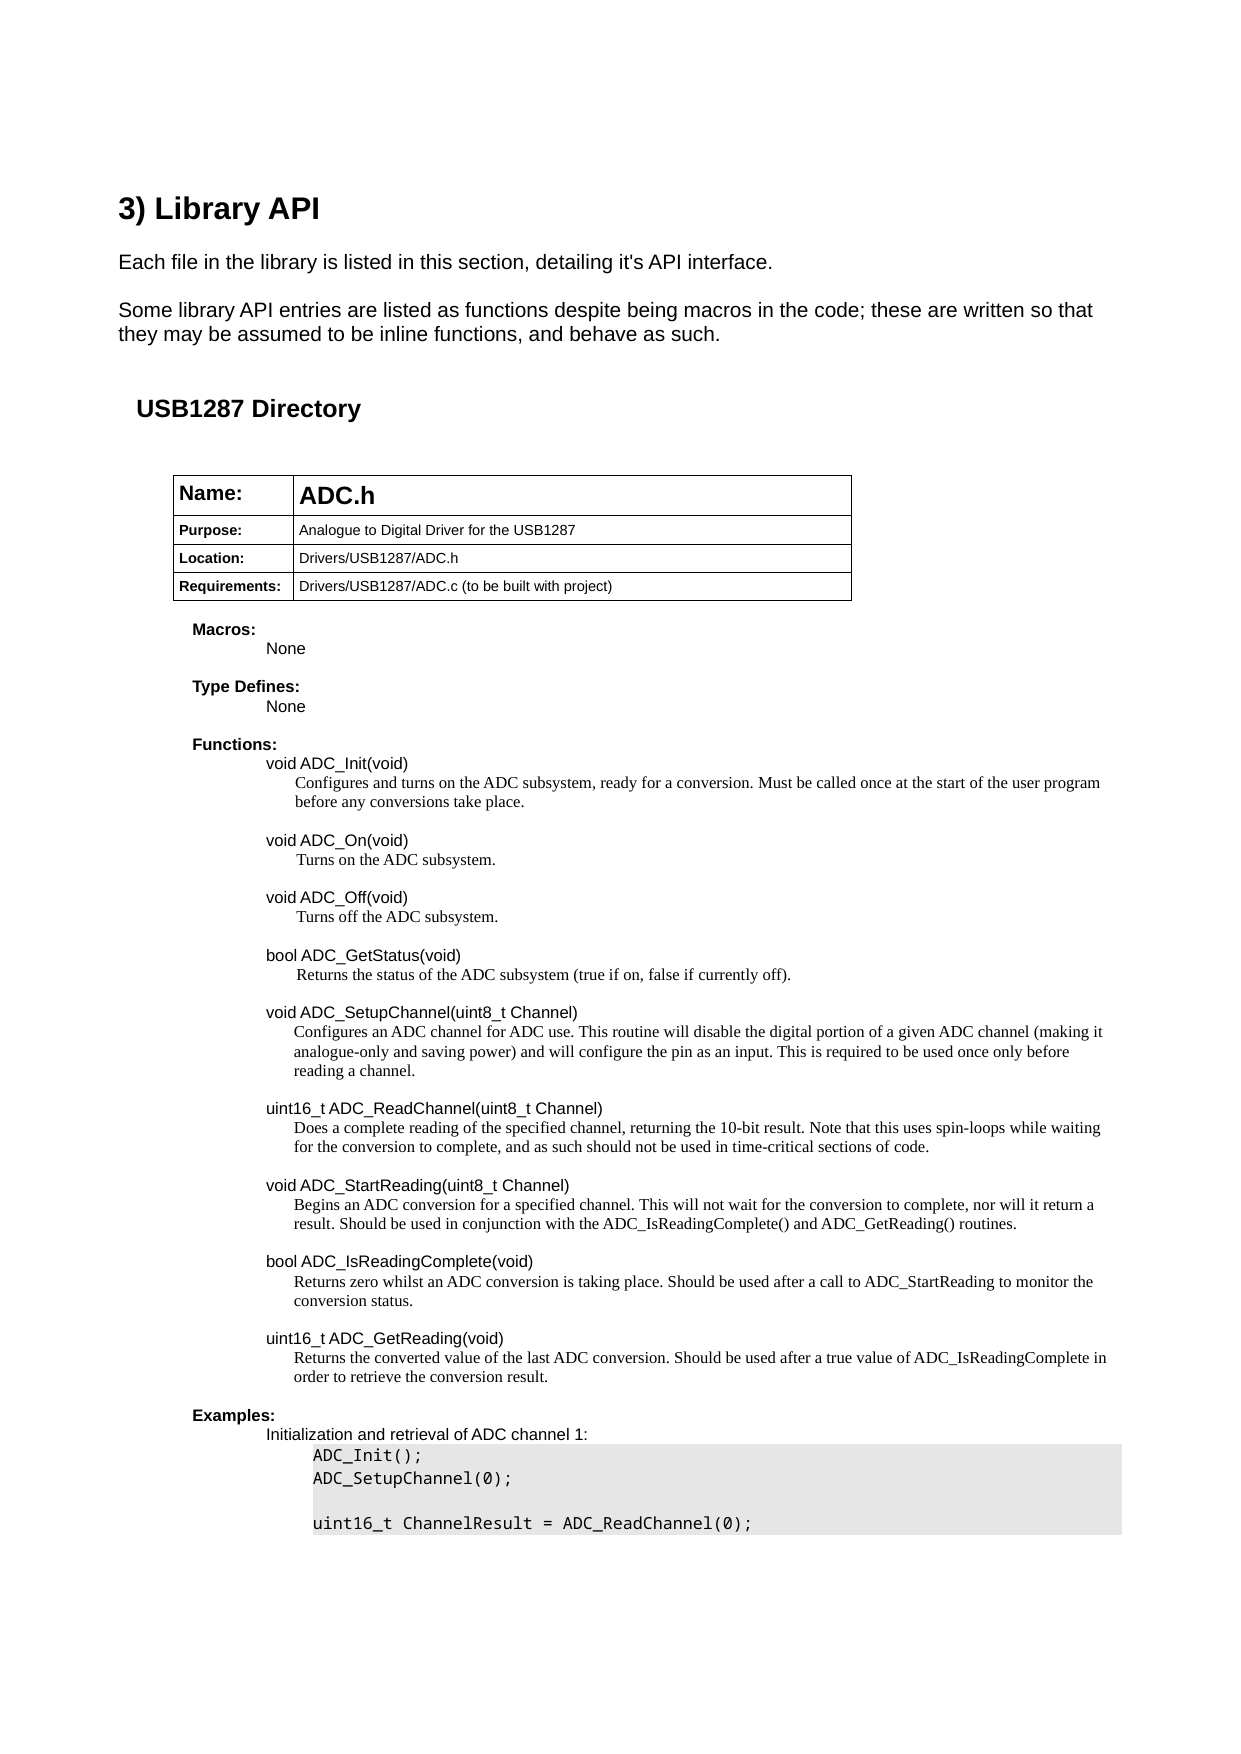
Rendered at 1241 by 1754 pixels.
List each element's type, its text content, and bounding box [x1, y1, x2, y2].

text Initialization and retrieval of ADC channel 1: [118, 1425, 1122, 1444]
table_cell Purpose: [174, 516, 293, 544]
text Examples: [118, 1406, 1122, 1425]
text Does a complete reading of the specified channel, returning the 10-bit result. Note that this uses spin-loops while waiting for the conversion to complete, and as such should not be used in time-critical sections of code. [294, 1118, 1122, 1156]
text uint16_t ADC_GetReading(void) [118, 1329, 1122, 1348]
text Returns zero whilst an ADC conversion is taking place. Should be used after a call to ADC_StartReading to monitor the conversion status. [294, 1271, 1122, 1310]
table_cell Drivers/USB1287/ADC.c (to be built with project) [294, 573, 851, 600]
text Configures an ADC channel for ADC use. This routine will disable the digital portion of a given ADC channel (making it analogue-only and saving power) and will configure the pin as an input. This is required to be used once only before reading a channel. [294, 1022, 1122, 1080]
text void ADC_StartReading(uint8_t Channel) [118, 1176, 1122, 1195]
text void ADC_Off(void) [118, 888, 1122, 907]
text None [118, 696, 1122, 716]
text Macros: [118, 620, 1122, 639]
text void ADC_SetupChannel(uint8_t Channel) [118, 1003, 1122, 1022]
text Turns off the ADC subsystem. [296, 907, 1122, 926]
text Begins an ADC conversion for a specified channel. This will not wait for the conversion to complete, nor will it return a result. Should be used in conjunction with the ADC_IsReadingComplete() and ADC_GetReading() routines. [294, 1195, 1122, 1233]
text Some library API entries are listed as functions despite being macros in the code; these are written so that they may be assumed to be inline functions, and behave as such. [118, 298, 1122, 346]
text uint16_t ChannelResult = ADC_ReadChannel(0); [313, 1512, 1122, 1535]
table_cell Analogue to Digital Driver for the USB1287 [294, 516, 851, 544]
table_header ADC.h [294, 476, 851, 515]
text Returns the status of the ADC subsystem (true if on, false if currently off). [296, 965, 1122, 984]
text ADC_SetupChannel(0); [313, 1467, 1122, 1489]
table_cell Requirements: [174, 573, 293, 600]
text bool ADC_IsReadingComplete(void) [118, 1252, 1122, 1271]
text Each file in the library is listed in this section, detailing it's API interface. [118, 250, 1122, 274]
text void ADC_Init(void) [118, 754, 1122, 773]
text Configures and turns on the ADC subsystem, ready for a conversion. Must be called once at the start of the user program before any conversions take place. [295, 773, 1122, 811]
text ADC_Init(); [313, 1444, 1122, 1467]
text Turns on the ADC subsystem. [296, 850, 1122, 869]
text Returns the converted value of the last ADC conversion. Should be used after a true value of ADC_IsReadingComplete in order to retrieve the conversion result. [294, 1348, 1122, 1386]
table_header Name: [174, 476, 293, 515]
text USB1287 Directory [136, 394, 1122, 422]
text uint16_t ADC_ReadChannel(uint8_t Channel) [118, 1099, 1122, 1118]
text Functions: [118, 735, 1122, 754]
text None [118, 639, 1122, 658]
text 3) Library API [118, 190, 1122, 226]
table_cell Location: [174, 545, 293, 572]
table_cell Drivers/USB1287/ADC.h [294, 545, 851, 572]
text Type Defines: [118, 677, 1122, 696]
text void ADC_On(void) [118, 831, 1122, 850]
text bool ADC_GetStatus(void) [118, 946, 1122, 965]
